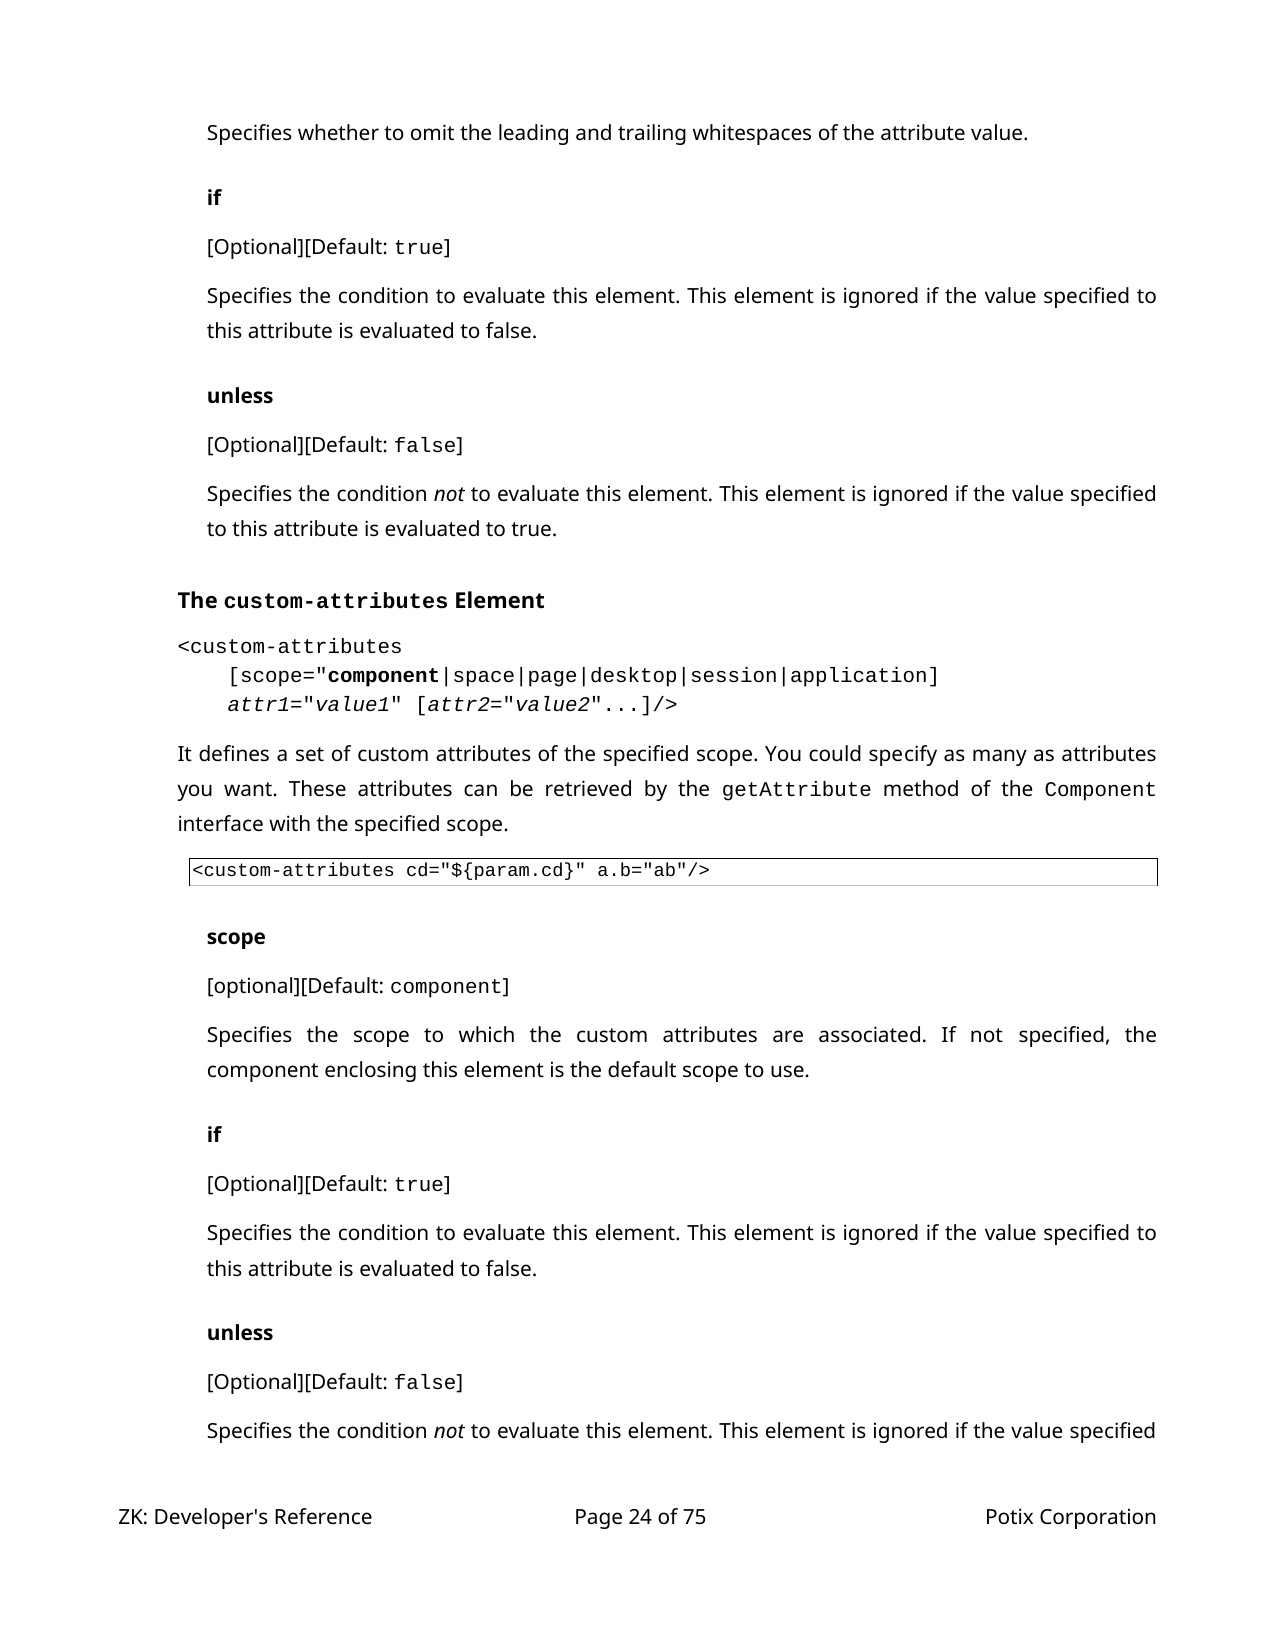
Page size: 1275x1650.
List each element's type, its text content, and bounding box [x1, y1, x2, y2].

text <custom-attributes cd="${param.cd}" a.b="ab"/> [190, 859, 1157, 885]
text Specifies the condition not to evaluate this element. This element is ignored if the value specified [207, 1417, 1157, 1445]
text Specifies the scope to which the custom attributes are associated. If not specified, the component enclosing this element is the default scope to use. [207, 1020, 1157, 1084]
text Specifies the condition not to evaluate this element. This element is ignored if the value specified to this attribute is evaluated to true. [207, 479, 1157, 543]
subtitle scope [207, 922, 1157, 951]
text Specifies whether to omit the leading and trailing whitespaces of the attribute value. [207, 118, 1157, 146]
subtitle if [207, 1120, 1157, 1149]
text <custom-attributes [scope="component|space|page|desktop|session|application] attr1="value1" [attr2="value2"...]/> [177, 636, 1157, 718]
text It defines a set of custom attributes of the specified scope. You could specify as many as attributes you want. These attributes can be retrieved by the getAttribute method of the Component interface with the specified scope. [177, 739, 1157, 838]
subtitle The custom-attributes Element [177, 585, 1157, 615]
text Specifies the condition to evaluate this element. This element is ignored if the value specified to this attribute is evaluated to false. [207, 1218, 1157, 1282]
text [Optional][Default: true] [207, 232, 1157, 260]
subtitle if [207, 183, 1157, 211]
subtitle unless [207, 381, 1157, 409]
text [Optional][Default: true] [207, 1169, 1157, 1198]
text [Optional][Default: false] [207, 430, 1157, 458]
text [Optional][Default: false] [207, 1367, 1157, 1396]
subtitle unless [207, 1318, 1157, 1347]
text Specifies the condition to evaluate this element. This element is ignored if the value specified to this attribute is evaluated to false. [207, 281, 1157, 344]
text [optional][Default: component] [207, 971, 1157, 1000]
